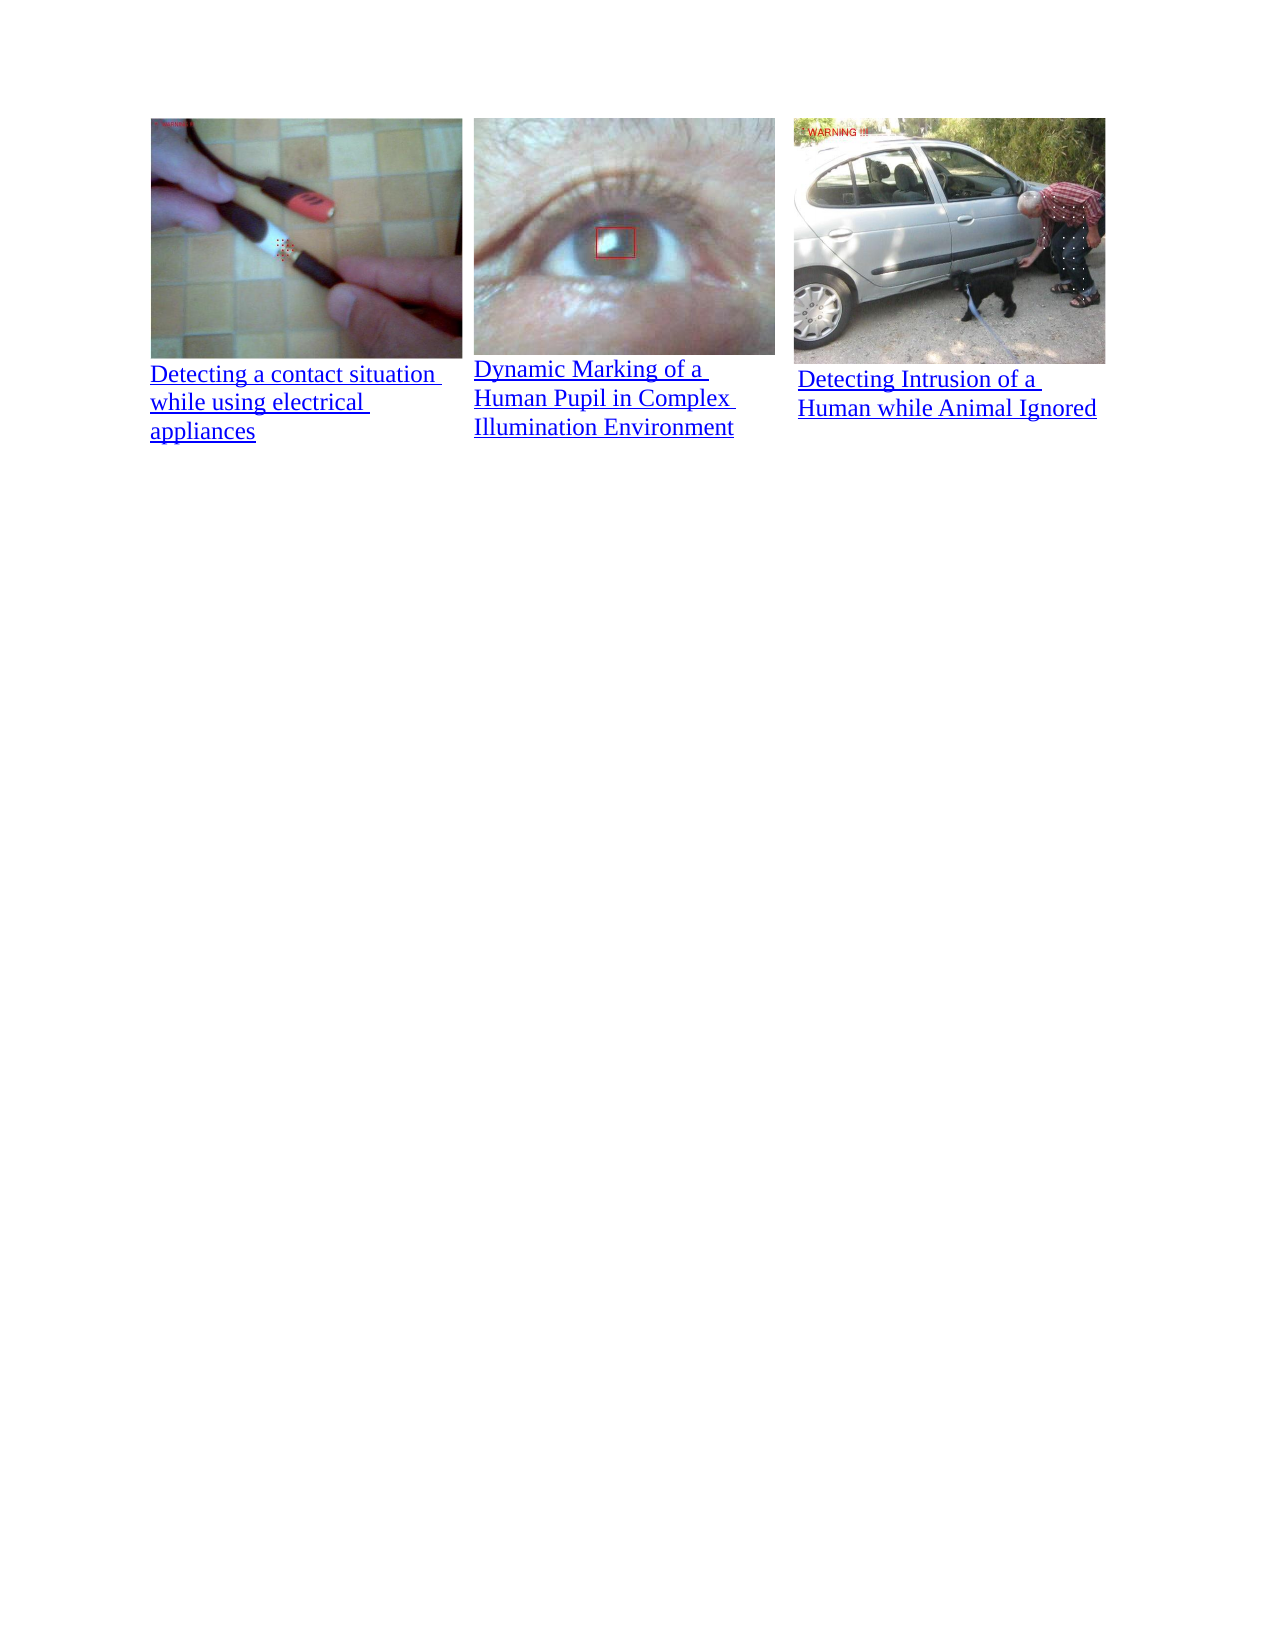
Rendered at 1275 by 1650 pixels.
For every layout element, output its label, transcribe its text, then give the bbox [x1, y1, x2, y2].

table_cell Detecting Intrusion of a Human while Animal Ignored [786, 118, 1113, 474]
picture [150, 118, 463, 359]
table_cell [1113, 118, 1136, 474]
picture [793, 118, 1106, 364]
picture [473, 118, 775, 355]
table_cell Dynamic Marking of a Human Pupil in Complex Illumination Environment [463, 118, 786, 474]
table_cell Detecting a contact situation while using electrical appliances [139, 118, 462, 474]
